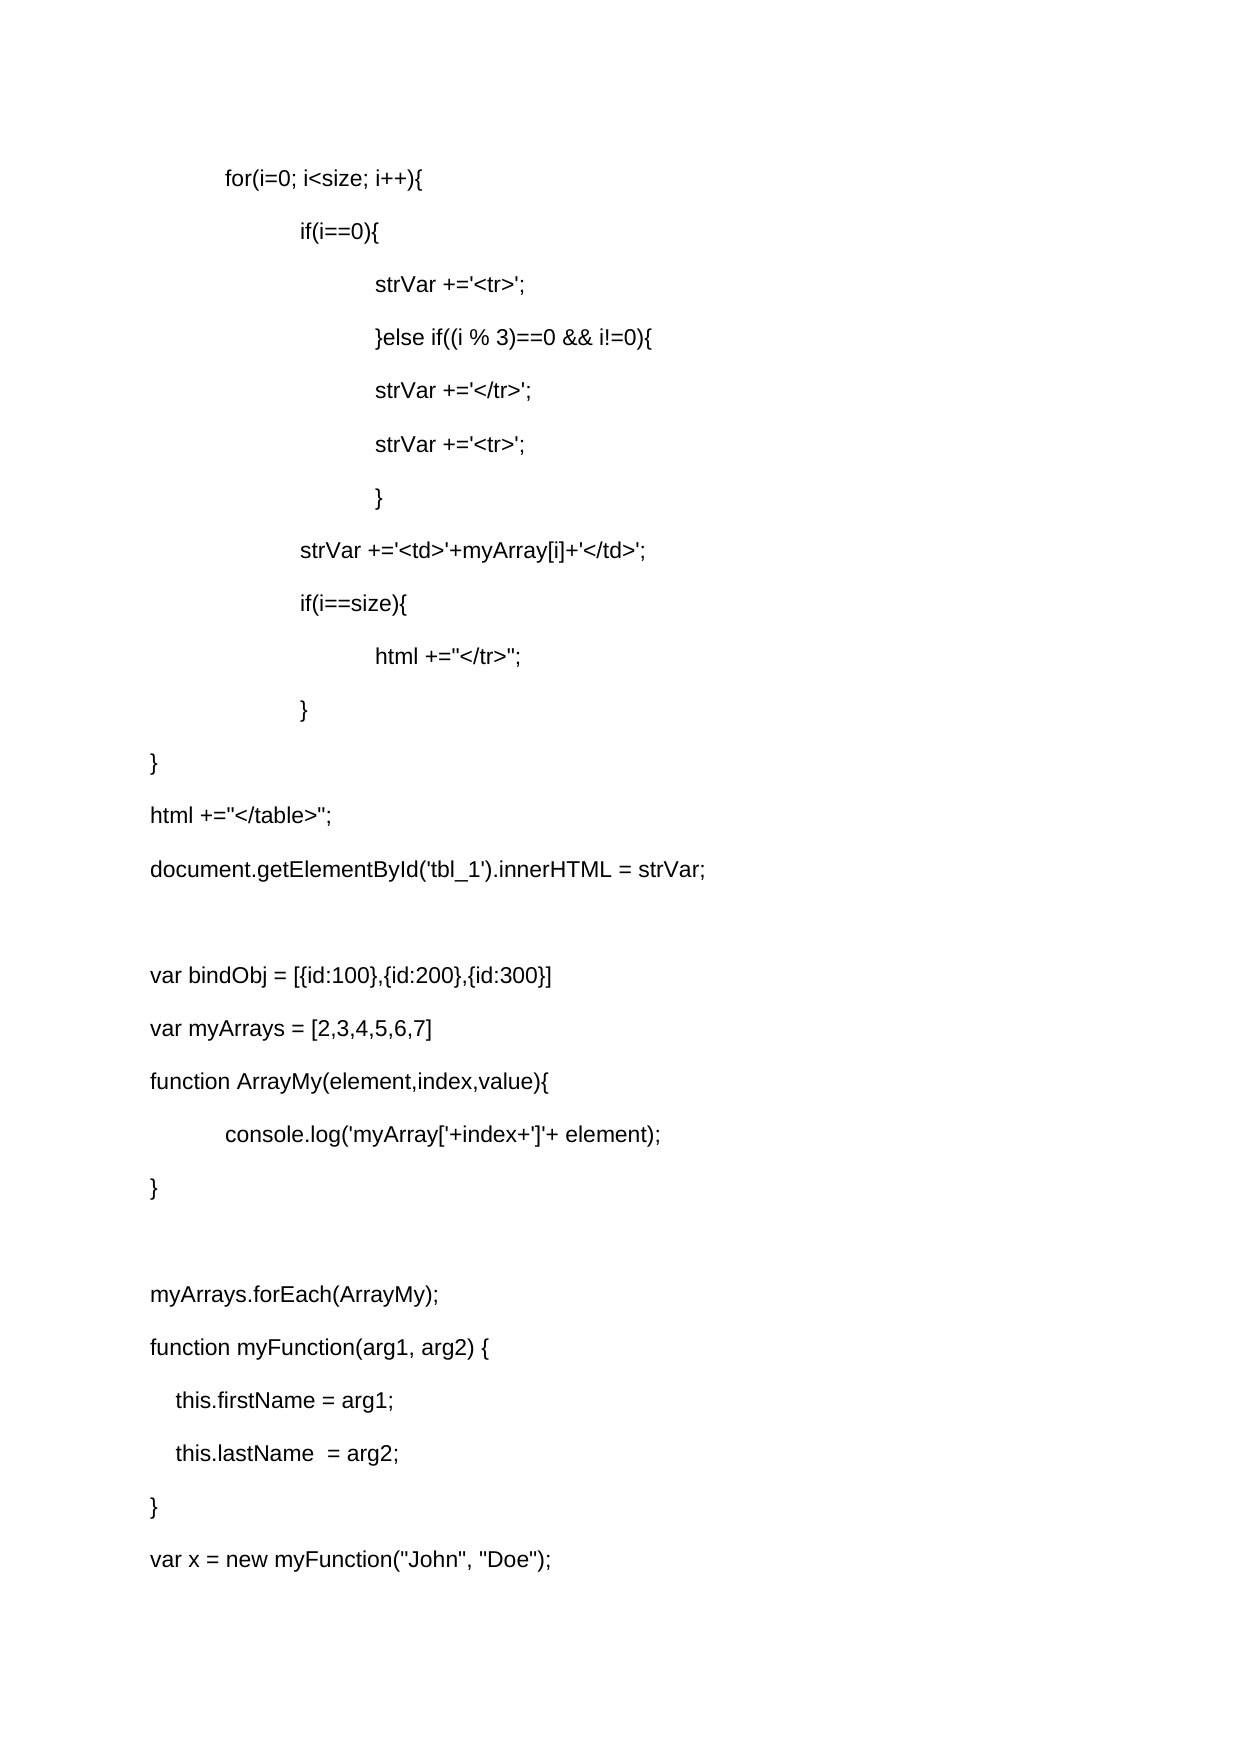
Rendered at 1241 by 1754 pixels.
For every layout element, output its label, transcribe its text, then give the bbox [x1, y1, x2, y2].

text html +="</tr>"; [150, 628, 1090, 669]
text function ArrayMy(element,index,value){ [150, 1053, 1090, 1094]
text var myArrays = [2,3,4,5,6,7] [150, 1000, 1090, 1041]
text } [150, 681, 1090, 723]
text strVar +='<td>'+myArray[i]+'</td>'; [150, 522, 1090, 563]
text strVar +='</tr>'; [150, 362, 1090, 404]
text this.firstName = arg1; [150, 1372, 1090, 1413]
text strVar +='<tr>'; [150, 416, 1090, 457]
text } [150, 469, 1090, 510]
text for(i=0; i<size; i++){ [150, 150, 1090, 191]
text } [150, 1159, 1090, 1201]
text if(i==0){ [150, 203, 1090, 244]
text console.log('myArray['+index+']'+ element); [150, 1106, 1090, 1148]
text strVar +='<tr>'; [150, 256, 1090, 298]
text }else if((i % 3)==0 && i!=0){ [150, 309, 1090, 351]
text var bindObj = [{id:100},{id:200},{id:300}] [150, 947, 1090, 988]
text } [150, 734, 1090, 776]
text this.lastName = arg2; [150, 1425, 1090, 1466]
text } [150, 1478, 1090, 1519]
text myArrays.forEach(ArrayMy); [150, 1266, 1090, 1307]
text if(i==size){ [150, 575, 1090, 616]
text document.getElementById('tbl_1').innerHTML = strVar; [150, 841, 1090, 882]
text function myFunction(arg1, arg2) { [150, 1319, 1090, 1360]
text var x = new myFunction("John", "Doe"); [150, 1531, 1090, 1573]
text html +="</table>"; [150, 787, 1090, 829]
